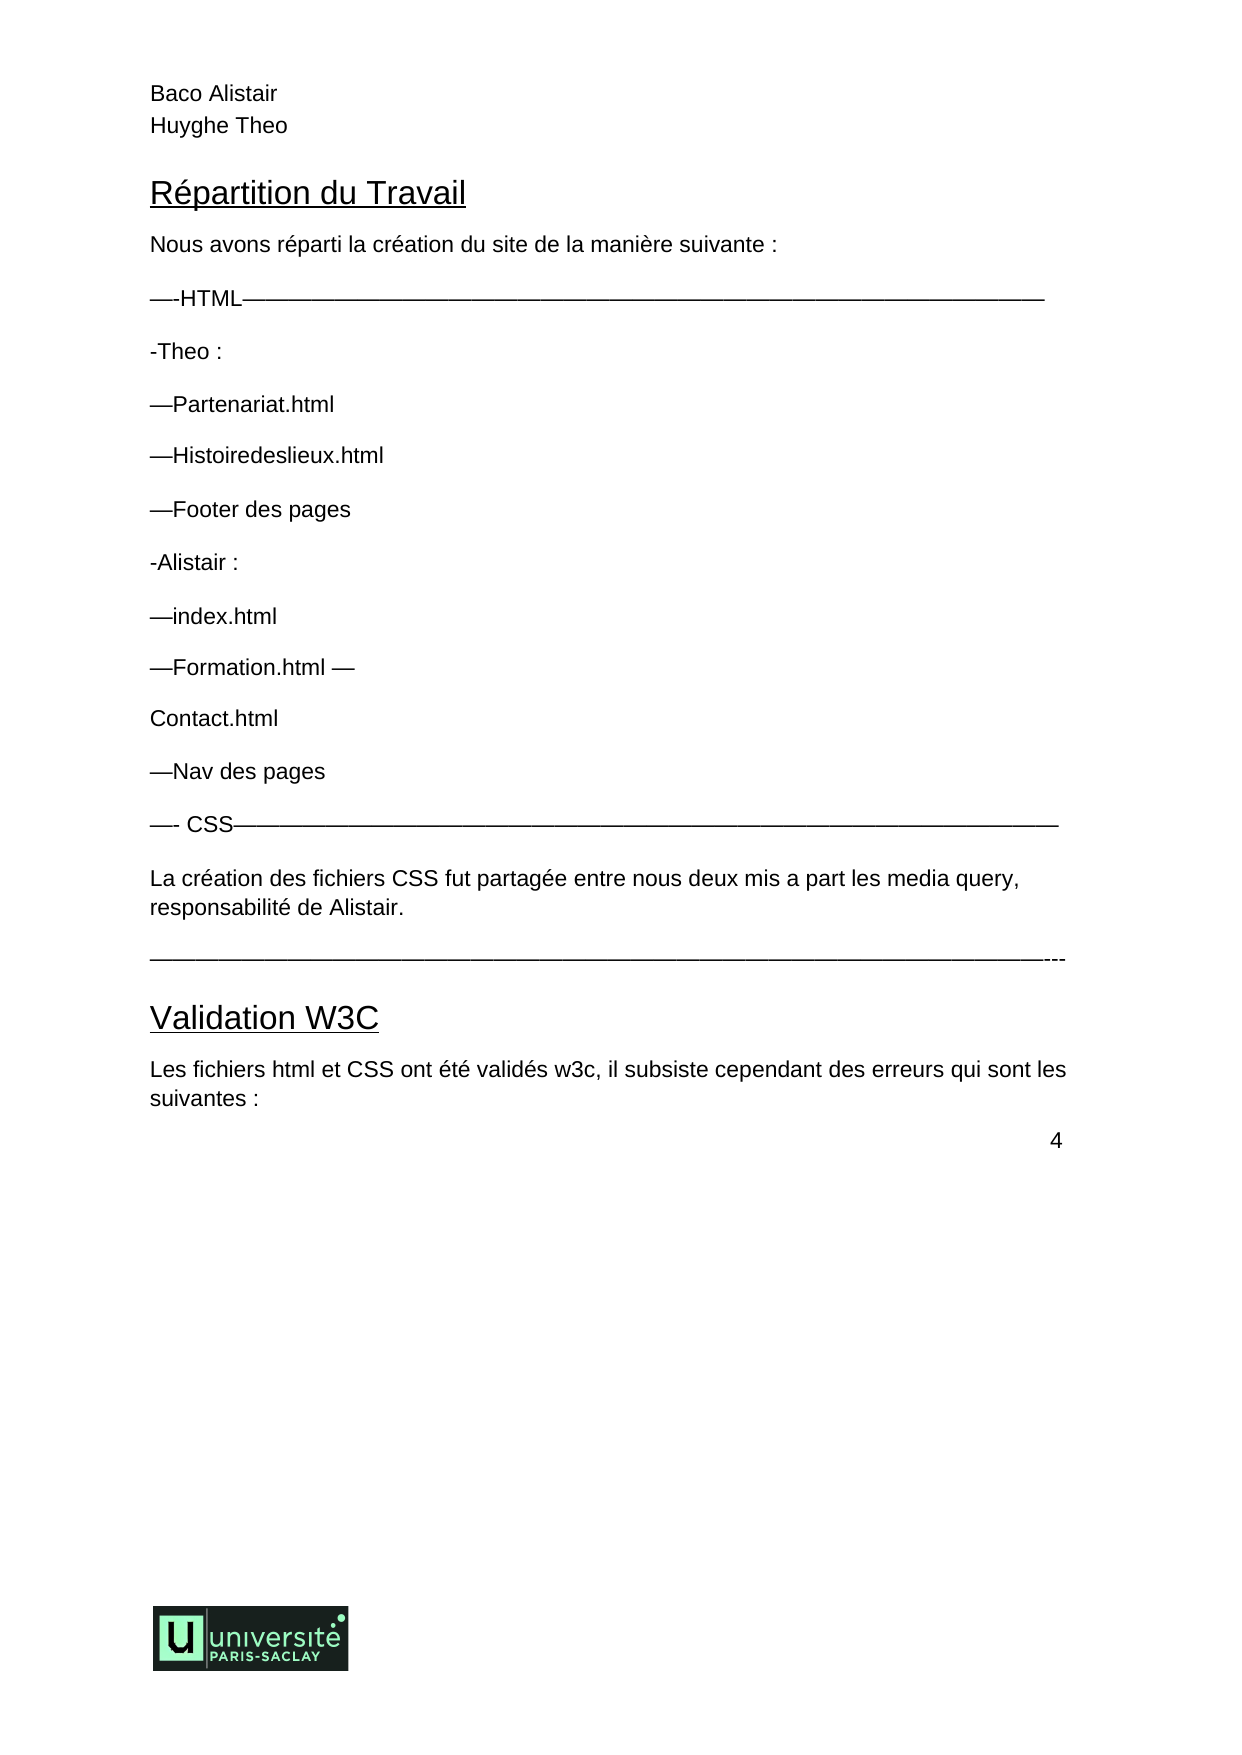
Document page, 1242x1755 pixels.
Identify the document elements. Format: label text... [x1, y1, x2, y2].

text -Alistair : [149, 549, 1089, 576]
text —-HTML——————————————————————————————————— [149, 284, 1089, 311]
text -Theo : [149, 338, 1089, 364]
text ———————————————————————————————————————--- [149, 945, 1089, 971]
text —index.html [149, 603, 1089, 629]
text —Histoiredeslieux.html [149, 442, 1089, 469]
text —Nav des pages [149, 758, 1089, 784]
text —Formation.html —Contact.html [149, 654, 477, 731]
text —- CSS———————————————————————————————————— [149, 811, 1089, 838]
text Les fichiers html et CSS ont été validés w3c, il subsiste cependant des erreurs qui sont les suivantes : [149, 1056, 1089, 1112]
subtitle Répartition du Travail [149, 173, 1090, 211]
picture [153, 1606, 349, 1671]
text —Footer des pages [149, 496, 1089, 522]
text La création des fichiers CSS fut partagée entre nous deux mis a part les media query, responsabilité de Alistair. [149, 865, 1089, 920]
text Nous avons réparti la création du site de la manière suivante : [149, 231, 1089, 257]
text —Partenariat.html [149, 391, 1089, 418]
subtitle Validation W3C [149, 998, 1090, 1037]
